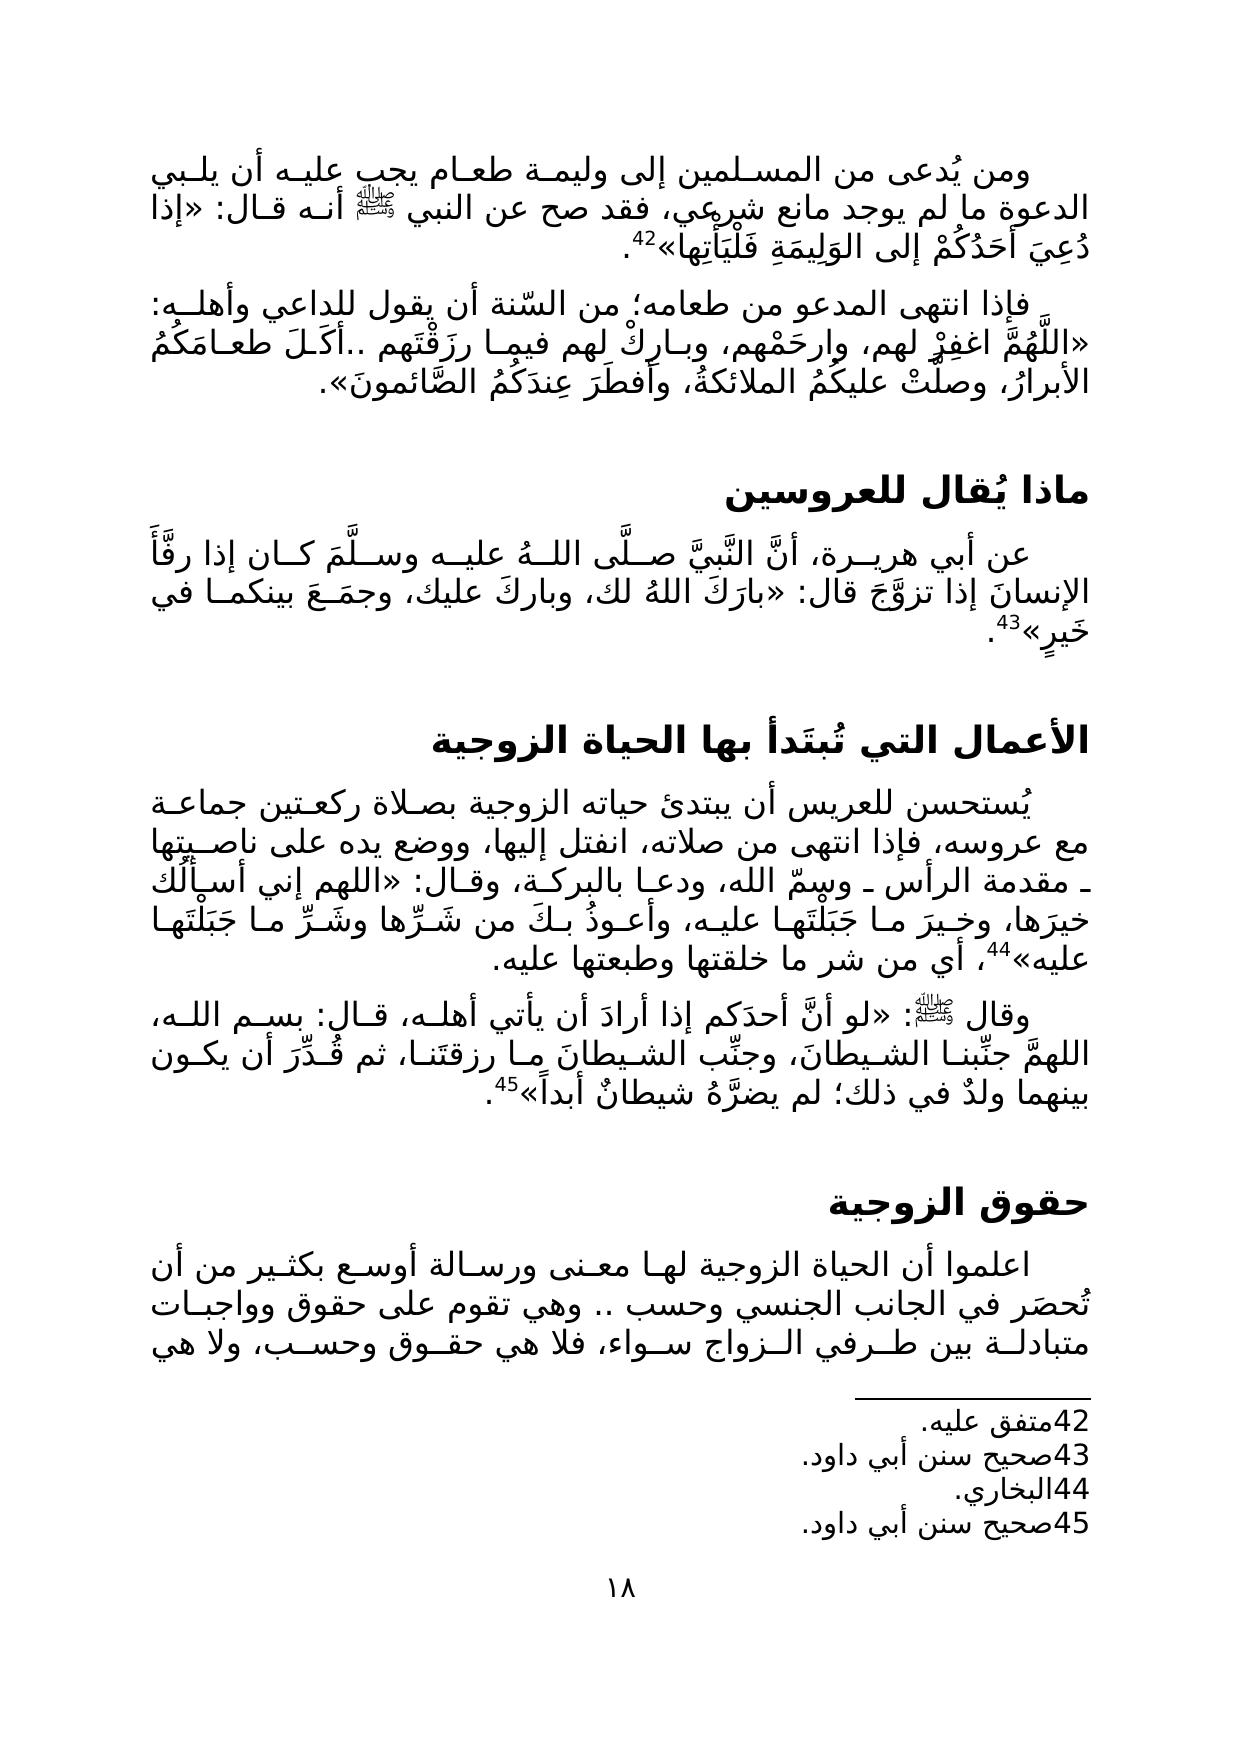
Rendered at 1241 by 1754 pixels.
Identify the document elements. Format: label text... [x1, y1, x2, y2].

text فإذا انتهى المدعو من طعامه؛ من السّنة أن يقول للداعي وأهله: «اللَّهُمَّ اغفِرْ لهم، وارحَمْهم، وبارِكْ لهم فيما رزَقْتَهم ..أكَلَ طعامَكُمُ الأبرارُ، وصلَّتْ عليكُمُ الملائكةُ، وأفطَرَ عِندَكُمُ الصَّائمونَ». [150, 284, 1090, 401]
text صحيح سنن أبي داود. [150, 1439, 1090, 1473]
subtitle حقوق الزوجية [150, 1180, 1090, 1224]
text اعلموا أن الحياة الزوجية لها معنى ورسالة أوسع بكثير من أن تُحصَر في الجانب الجنسي وحسب .. وهي تقوم على حقوق وواجبات متبادلة بين طرفي الزواج سواء، فلا هي حقوق وحسب، ولا هي واجبات وحسب، وإنما هي حقوق وواجبات معاً .. وعلى قدر ما تُراعَى هذه الحقوق والواجبات ويُعمَل بها على قدر ما تعمر البيوت بالمحبة والود والخير والعطاء. [150, 1245, 1090, 1362]
text يُستحسن للعريس أن يبتدئ حياته الزوجية بصلاة ركعتين جماعة مع عروسه، فإذا انتهى من صلاته، انفتل إليها، ووضع يده على ناصيتها ـ مقدمة الرأس ـ وسمّ الله، ودعا بالبركة، وقال: «اللهم إني أسألُك خيرَها، وخيرَ ما جَبَلْتَها عليه، وأعوذُ بكَ من شَرِّها وشَرِّ ما جَبَلْتَها عليه»، أي من شر ما خلقتها وطبعتها عليه. [150, 784, 1090, 978]
text ومن يُدعى من المسلمين إلى وليمة طعام يجب عليه أن يلبي الدعوة ما لم يوجد مانع شرعي، فقد صح عن النبي ﷺ أنه قال: «إذا دُعِيَ أحَدُكُمْ إلى الوَلِيمَةِ فَلْيَأْتِها». [150, 150, 1090, 267]
text عن أبي هريرة، أنَّ النَّبيَّ صلَّى اللهُ عليه وسلَّمَ كان إذا رفَّأَ الإنسانَ إذا تزوَّجَ قال: «بارَكَ اللهُ لك، وباركَ عليك، وجمَعَ بينكما في خَيرٍ». [150, 534, 1090, 651]
subtitle ماذا يُقال للعروسين [150, 469, 1090, 513]
text صحيح سنن أبي داود. [150, 1507, 1090, 1541]
text البخاري. [150, 1473, 1090, 1507]
text متفق عليه. [150, 1405, 1090, 1439]
subtitle الأعمال التي تُبتَدأ بها الحياة الزوجية [150, 719, 1090, 762]
text وقال ﷺ: «لو أنَّ أحدَكم إذا أرادَ أن يأتي أهله، قال: بسم الله، اللهمَّ جنِّبنا الشيطانَ، وجنِّب الشيطانَ ما رزقتَنا، ثم قُدِّرَ أن يكون بينهما ولدٌ في ذلك؛ لم يضرَّهُ شيطانٌ أبداً». [150, 996, 1090, 1112]
